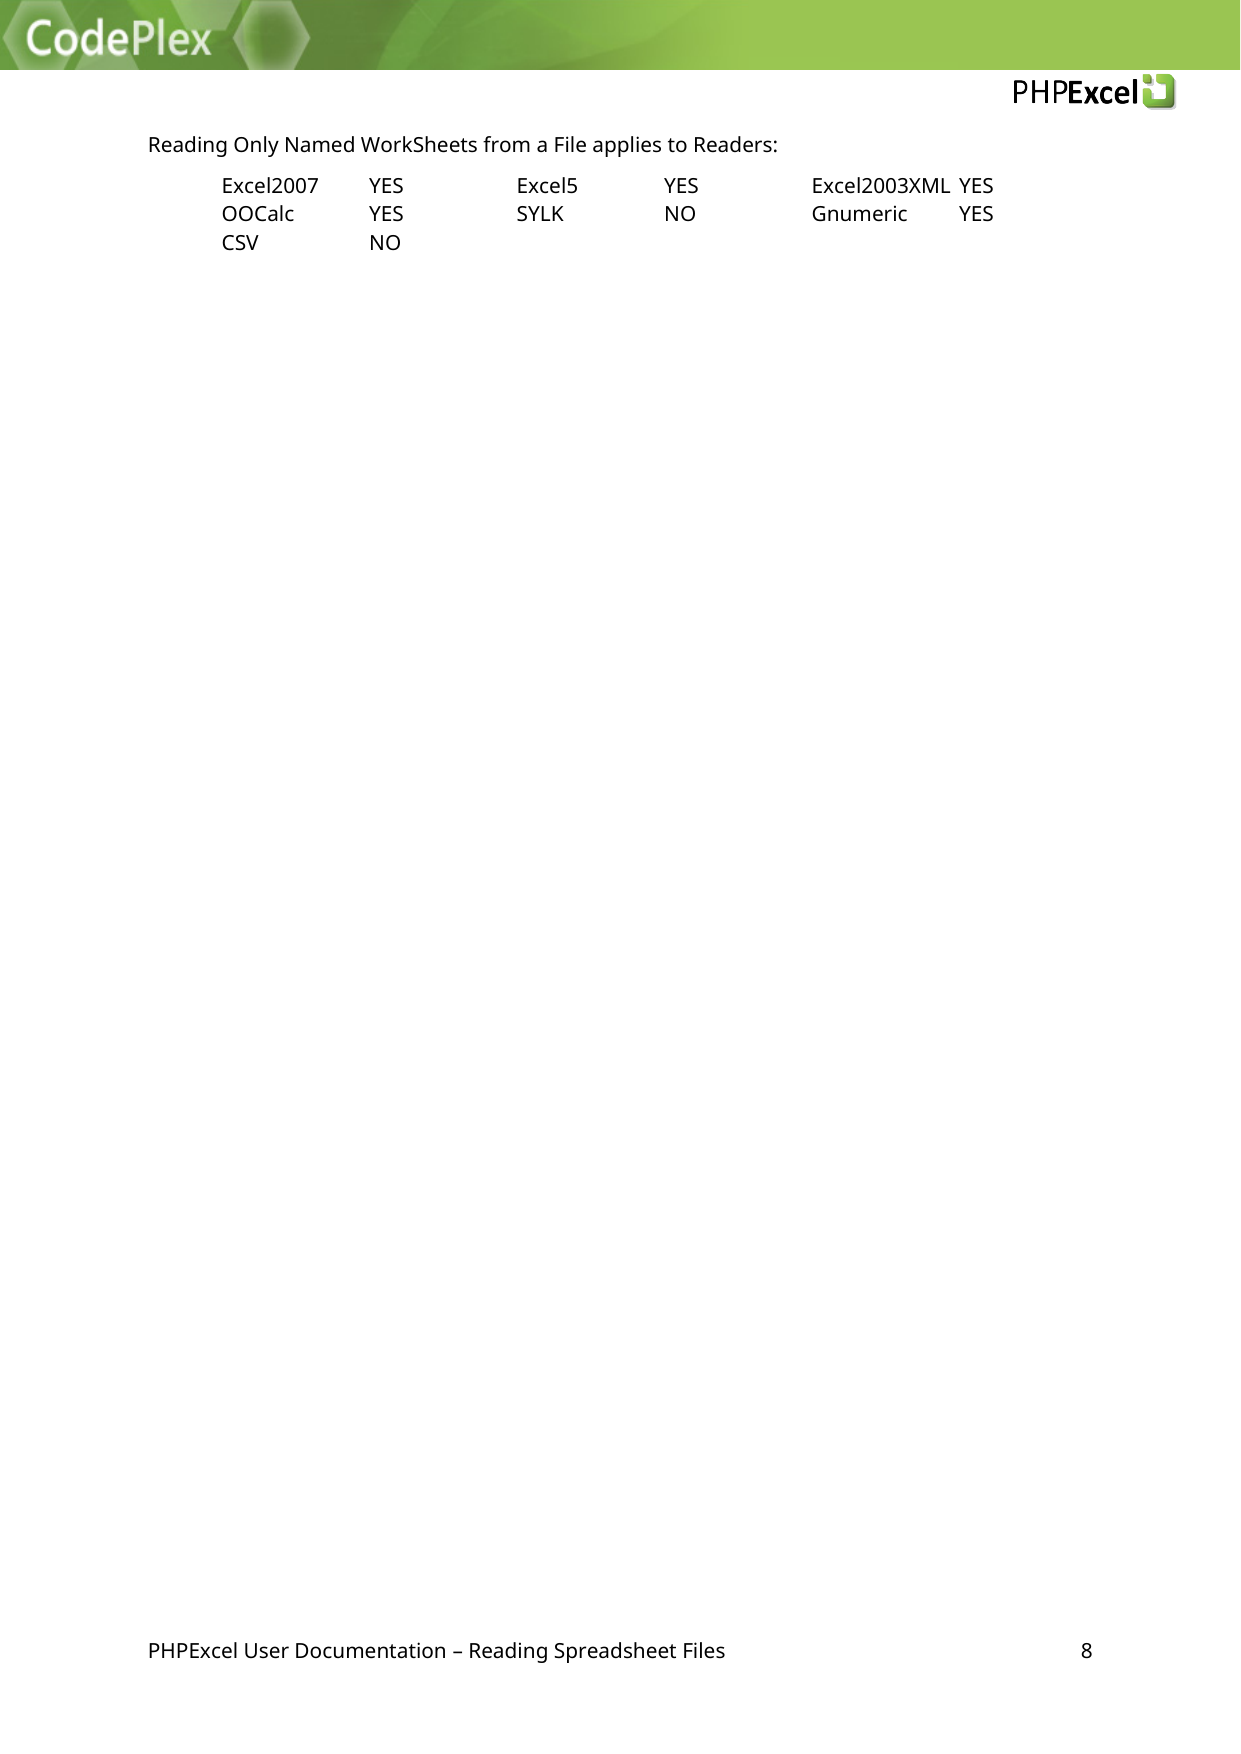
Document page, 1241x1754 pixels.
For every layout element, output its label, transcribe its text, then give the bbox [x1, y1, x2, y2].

text Excel2007 YES Excel5 YES Excel2003XML YES [148, 171, 1092, 199]
text CSV NO [148, 228, 1092, 256]
text Reading Only Named WorkSheets from a File applies to Readers: [148, 130, 1092, 158]
text OOCalc YES SYLK NO Gnumeric YES [148, 199, 1092, 228]
